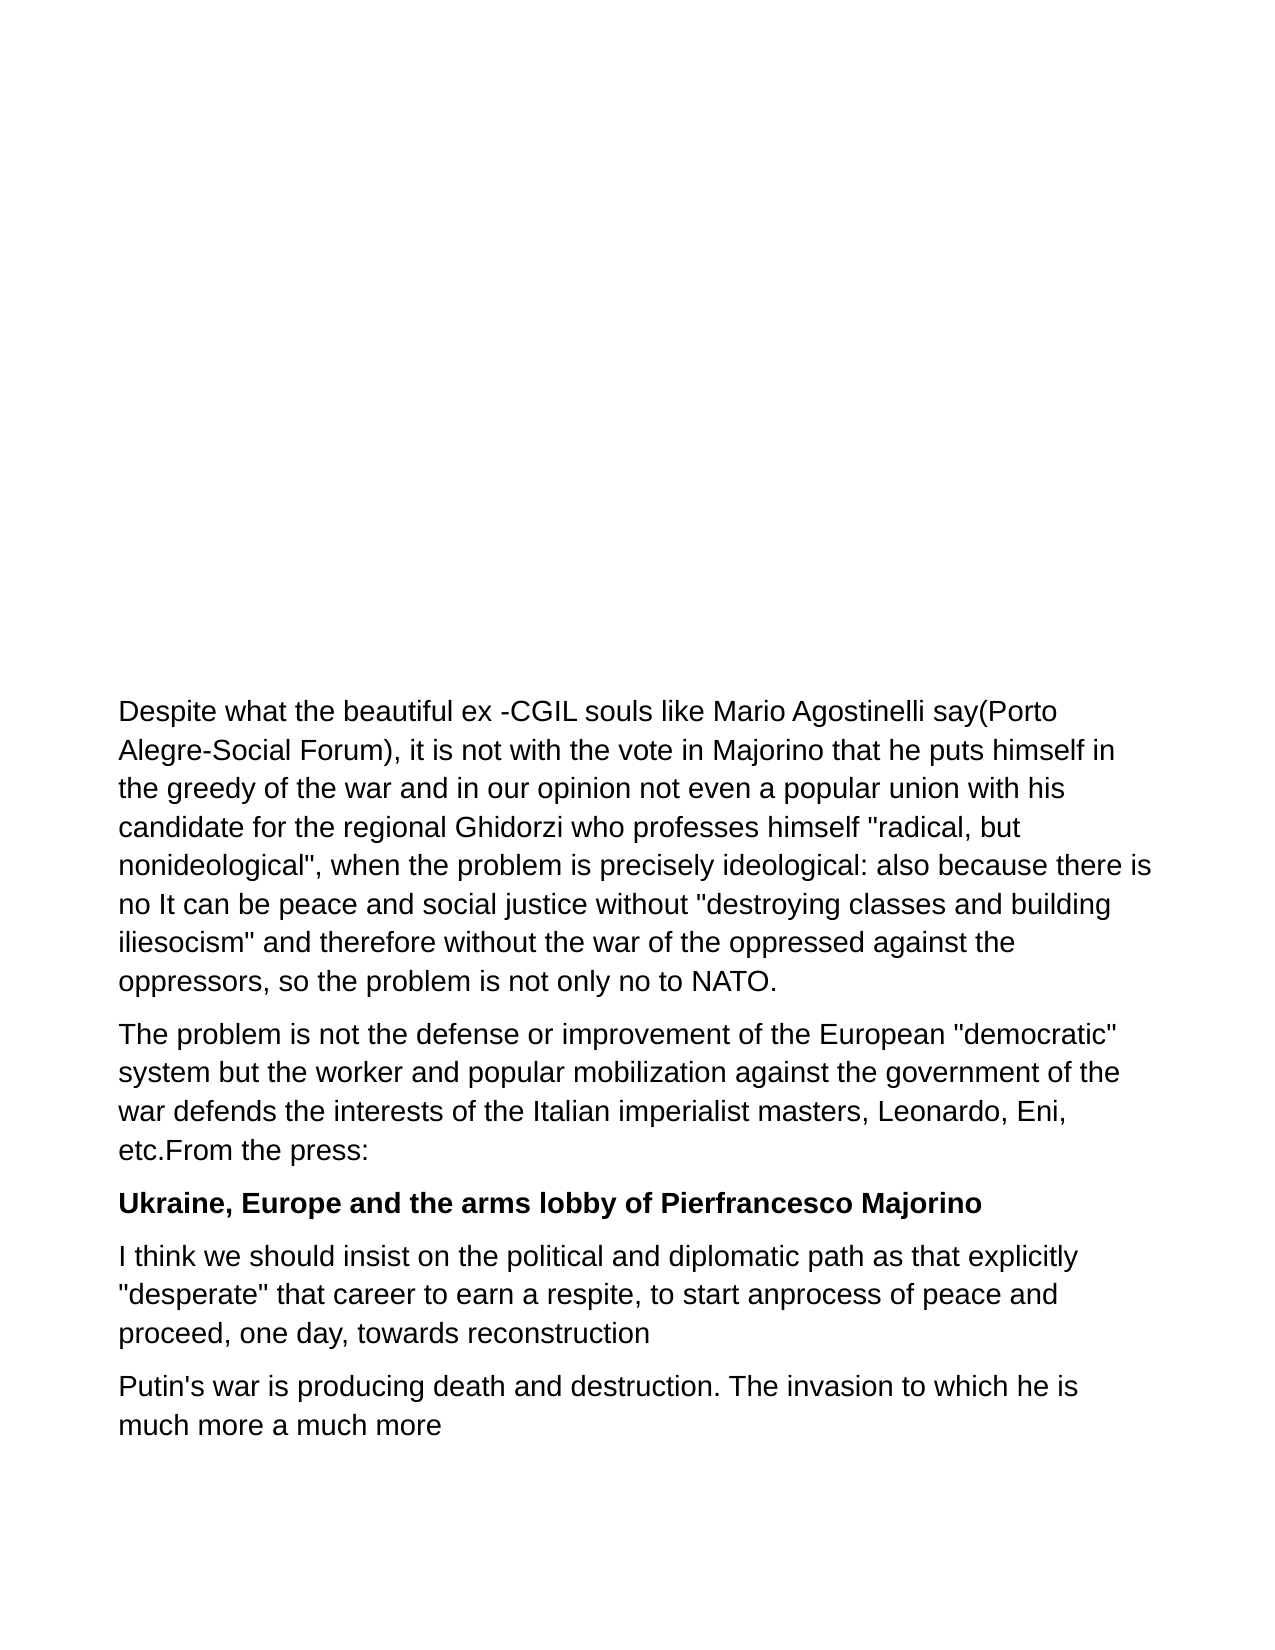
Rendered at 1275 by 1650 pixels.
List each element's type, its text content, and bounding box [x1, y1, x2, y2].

text Despite what the beautiful ex -CGIL souls like Mario Agostinelli say(Porto Alegre-Social Forum), it is not with the vote in Majorino that he puts himself in the greedy of the war and in our opinion not even a popular union with his candidate for the regional Ghidorzi who professes himself "radical, but nonideological", when the problem is precisely ideological: also because there is no It can be peace and social justice without "destroying classes and building iliesocism" and therefore without the war of the oppressed against the oppressors, so the problem is not only no to NATO. [118, 118, 1157, 997]
text I think we should insist on the political and diplomatic path as that explicitly "desperate" that career to earn a respite, to start anprocess of peace and proceed, one day, towards reconstruction [118, 1239, 1157, 1349]
text Putin's war is producing death and destruction. The invasion to which he is much more a much more [118, 1369, 1157, 1441]
text Ukraine, Europe and the arms lobby of Pierfrancesco Majorino [118, 1186, 1157, 1219]
text The problem is not the defense or improvement of the European "democratic" system but the worker and popular mobilization against the government of the war defends the interests of the Italian imperialist masters, Leonardo, Eni, etc.From the press: [118, 1017, 1157, 1166]
